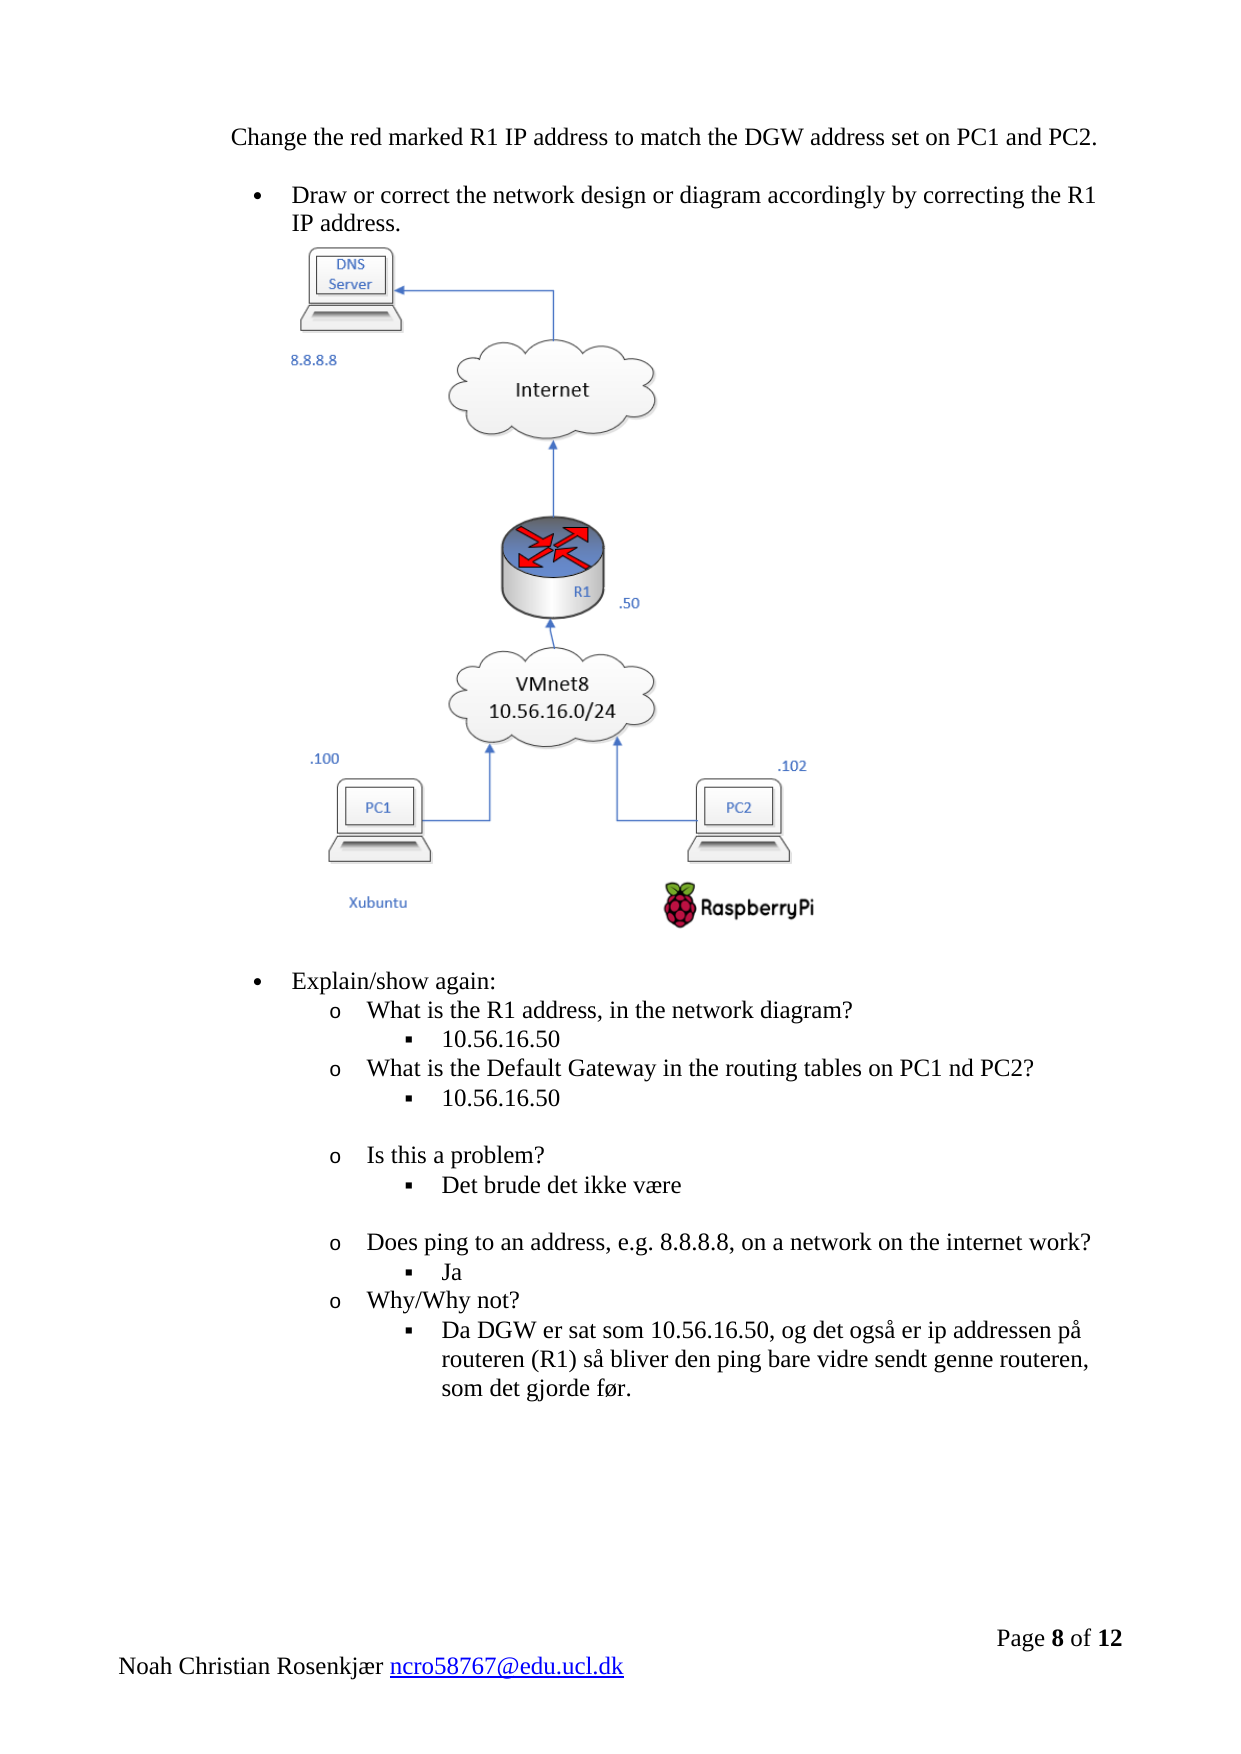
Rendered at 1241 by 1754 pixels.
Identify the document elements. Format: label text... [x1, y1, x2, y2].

list Det brude det ikke være [404, 1170, 1122, 1227]
list Does ping to an address, e.g. 8.8.8.8, on a network on the internet work? [329, 1227, 1122, 1257]
list What is the R1 address, in the network diagram? [329, 995, 1122, 1024]
list Ja [404, 1257, 1122, 1286]
list Draw or correct the network design or diagram accordingly by correcting the R1 IP address. [254, 180, 1122, 966]
picture [291, 237, 841, 938]
list Da DGW er sat som 10.56.16.50, og det også er ip addressen på routeren (R1) så bliver den ping bare vidre sendt genne routeren, som det gjorde før. [404, 1315, 1122, 1401]
list Why/Why not? [329, 1286, 1122, 1315]
list What is the Default Gateway in the routing tables on PC1 nd PC2? [329, 1053, 1122, 1083]
list 10.56.16.50 [404, 1083, 1122, 1140]
list Explain/show again: [254, 966, 1122, 995]
list Is this a problem? [329, 1140, 1122, 1170]
list 10.56.16.50 [404, 1024, 1122, 1053]
text Change the red marked R1 IP address to match the DGW address set on PC1 and PC2. [118, 122, 1122, 151]
